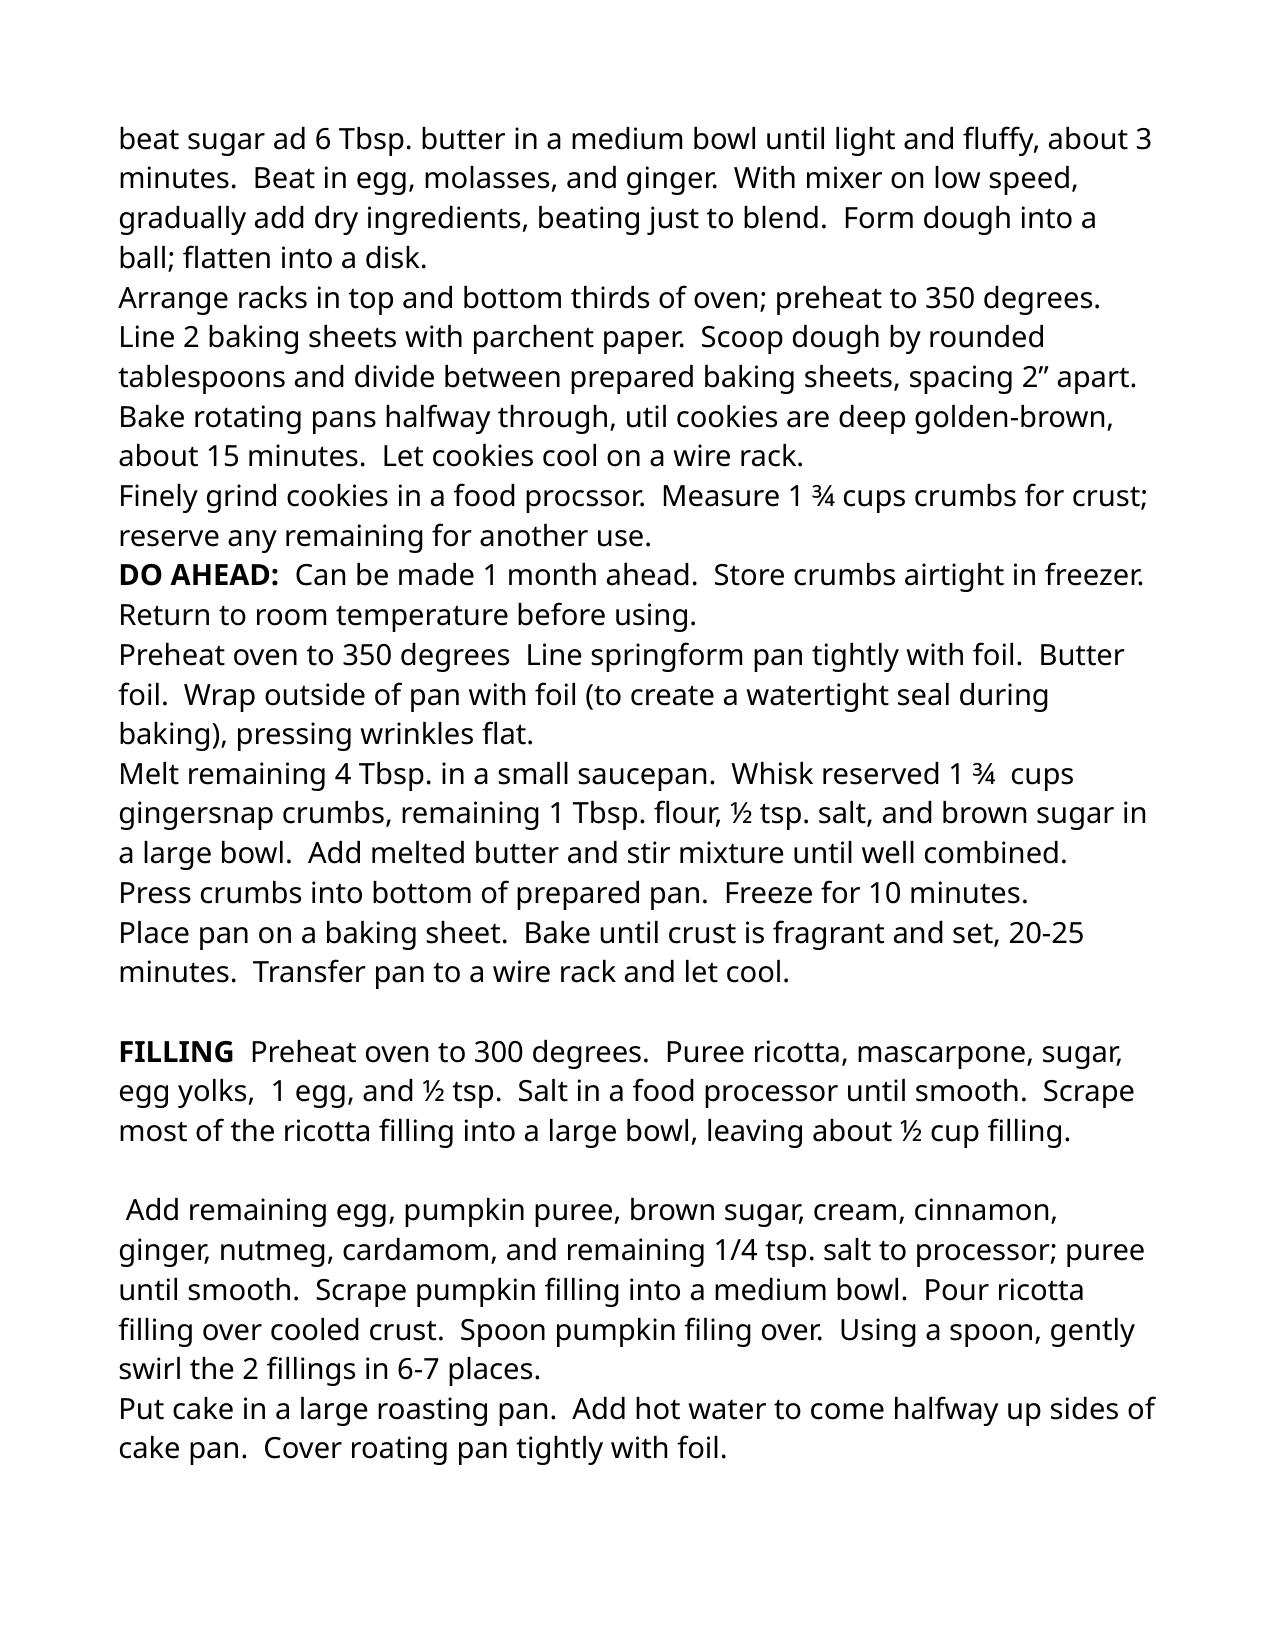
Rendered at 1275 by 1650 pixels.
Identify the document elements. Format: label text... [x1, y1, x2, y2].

text Place pan on a baking sheet. Bake until crust is fragrant and set, 20-25 minutes. Transfer pan to a wire rack and let cool. [118, 912, 1157, 991]
text Put cake in a large roasting pan. Add hot water to come halfway up sides of cake pan. Cover roating pan tightly with foil. [118, 1388, 1157, 1467]
text DO AHEAD: Can be made 1 month ahead. Store crumbs airtight in freezer. Return to room temperature before using. [118, 555, 1157, 634]
text Melt remaining 4 Tbsp. in a small saucepan. Whisk reserved 1 ¾ cups gingersnap crumbs, remaining 1 Tbsp. flour, ½ tsp. salt, and brown sugar in a large bowl. Add melted butter and stir mixture until well combined. Press crumbs into bottom of prepared pan. Freeze for 10 minutes. [118, 753, 1157, 912]
text Preheat oven to 350 degrees Line springform pan tightly with foil. Butter foil. Wrap outside of pan with foil (to create a watertight seal during baking), pressing wrinkles flat. [118, 634, 1157, 753]
text Add remaining egg, pumpkin puree, brown sugar, cream, cinnamon, ginger, nutmeg, cardamom, and remaining 1/4 tsp. salt to processor; puree until smooth. Scrape pumpkin filling into a medium bowl. Pour ricotta filling over cooled crust. Spoon pumpkin filing over. Using a spoon, gently swirl the 2 fillings in 6-7 places. [118, 1190, 1157, 1388]
text Arrange racks in top and bottom thirds of oven; preheat to 350 degrees. Line 2 baking sheets with parchent paper. Scoop dough by rounded tablespoons and divide between prepared baking sheets, spacing 2” apart. [118, 277, 1157, 396]
text Finely grind cookies in a food procssor. Measure 1 ¾ cups crumbs for crust; reserve any remaining for another use. [118, 475, 1157, 555]
text beat sugar ad 6 Tbsp. butter in a medium bowl until light and fluffy, about 3 minutes. Beat in egg, molasses, and ginger. With mixer on low speed, gradually add dry ingredients, beating just to blend. Form dough into a ball; flatten into a disk. [118, 118, 1157, 277]
text Bake rotating pans halfway through, util cookies are deep golden-brown, about 15 minutes. Let cookies cool on a wire rack. [118, 396, 1157, 475]
text FILLING Preheat oven to 300 degrees. Puree ricotta, mascarpone, sugar, egg yolks, 1 egg, and ½ tsp. Salt in a food processor until smooth. Scrape most of the ricotta filling into a large bowl, leaving about ½ cup filling. [118, 1031, 1157, 1150]
